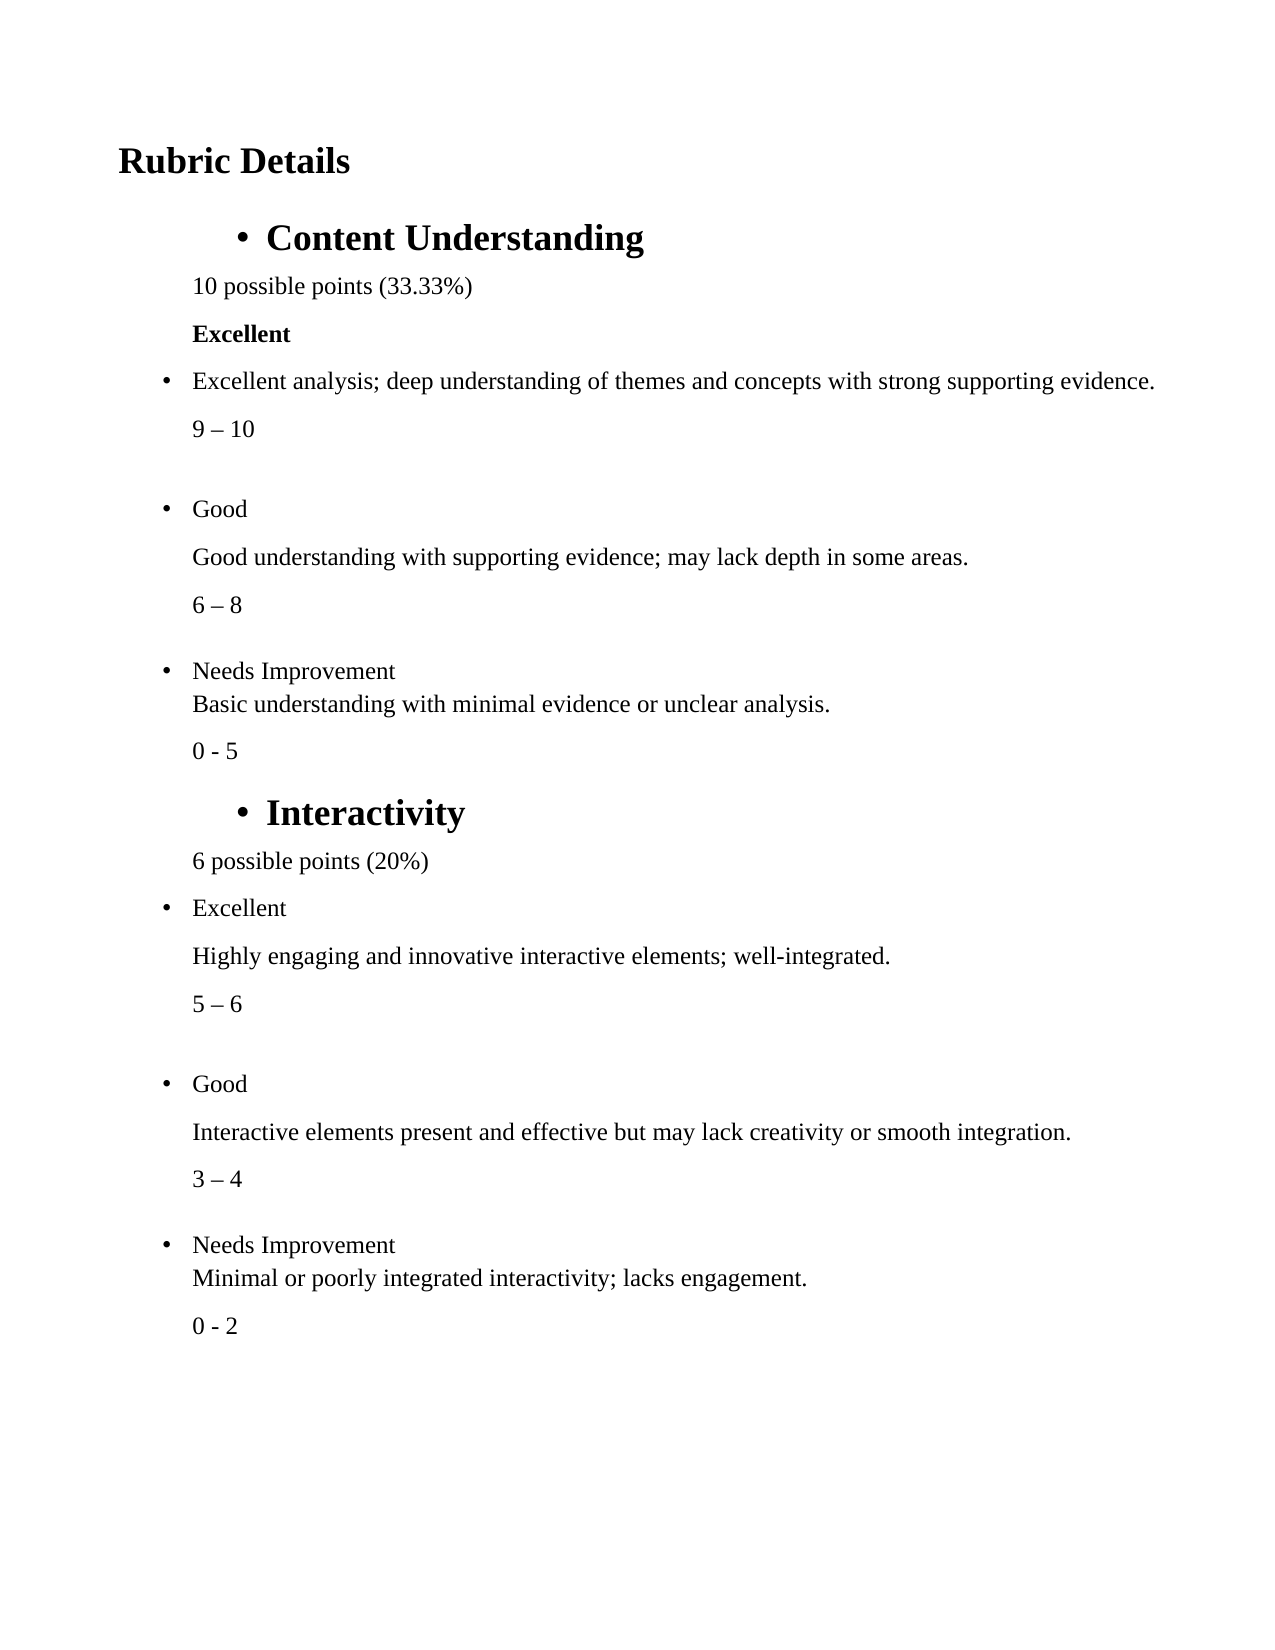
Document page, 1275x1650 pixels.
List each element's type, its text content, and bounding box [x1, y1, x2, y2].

list 6 possible points (20%) [162, 846, 1157, 874]
list Needs Improvement [162, 656, 1157, 684]
list Excellent analysis; deep understanding of themes and concepts with strong supporting evidence. [162, 366, 1157, 395]
list Excellent [162, 893, 1157, 922]
list Highly engaging and innovative interactive elements; well-integrated. [162, 941, 1157, 970]
list Excellent [162, 319, 1157, 347]
list 6 – 8 [162, 590, 1157, 618]
list 9 – 10 [162, 414, 1157, 443]
list 0 - 5 [162, 736, 1157, 765]
subtitle Interactivity [236, 790, 1157, 833]
list Good [162, 494, 1157, 523]
list Good understanding with supporting evidence; may lack depth in some areas. [162, 542, 1157, 571]
list Needs Improvement [162, 1231, 1157, 1259]
list Minimal or poorly integrated interactivity; lacks engagement. [162, 1263, 1157, 1292]
list Interactive elements present and effective but may lack creativity or smooth integration. [162, 1117, 1157, 1146]
subtitle Content Understanding [236, 215, 1157, 258]
list 3 – 4 [162, 1164, 1157, 1193]
list Good [162, 1069, 1157, 1098]
list 0 - 2 [162, 1311, 1157, 1340]
list Basic understanding with minimal evidence or unclear analysis. [162, 689, 1157, 717]
subtitle Rubric Details [118, 139, 1157, 182]
list 5 – 6 [162, 989, 1157, 1017]
list 10 possible points (33.33%) [162, 271, 1157, 300]
